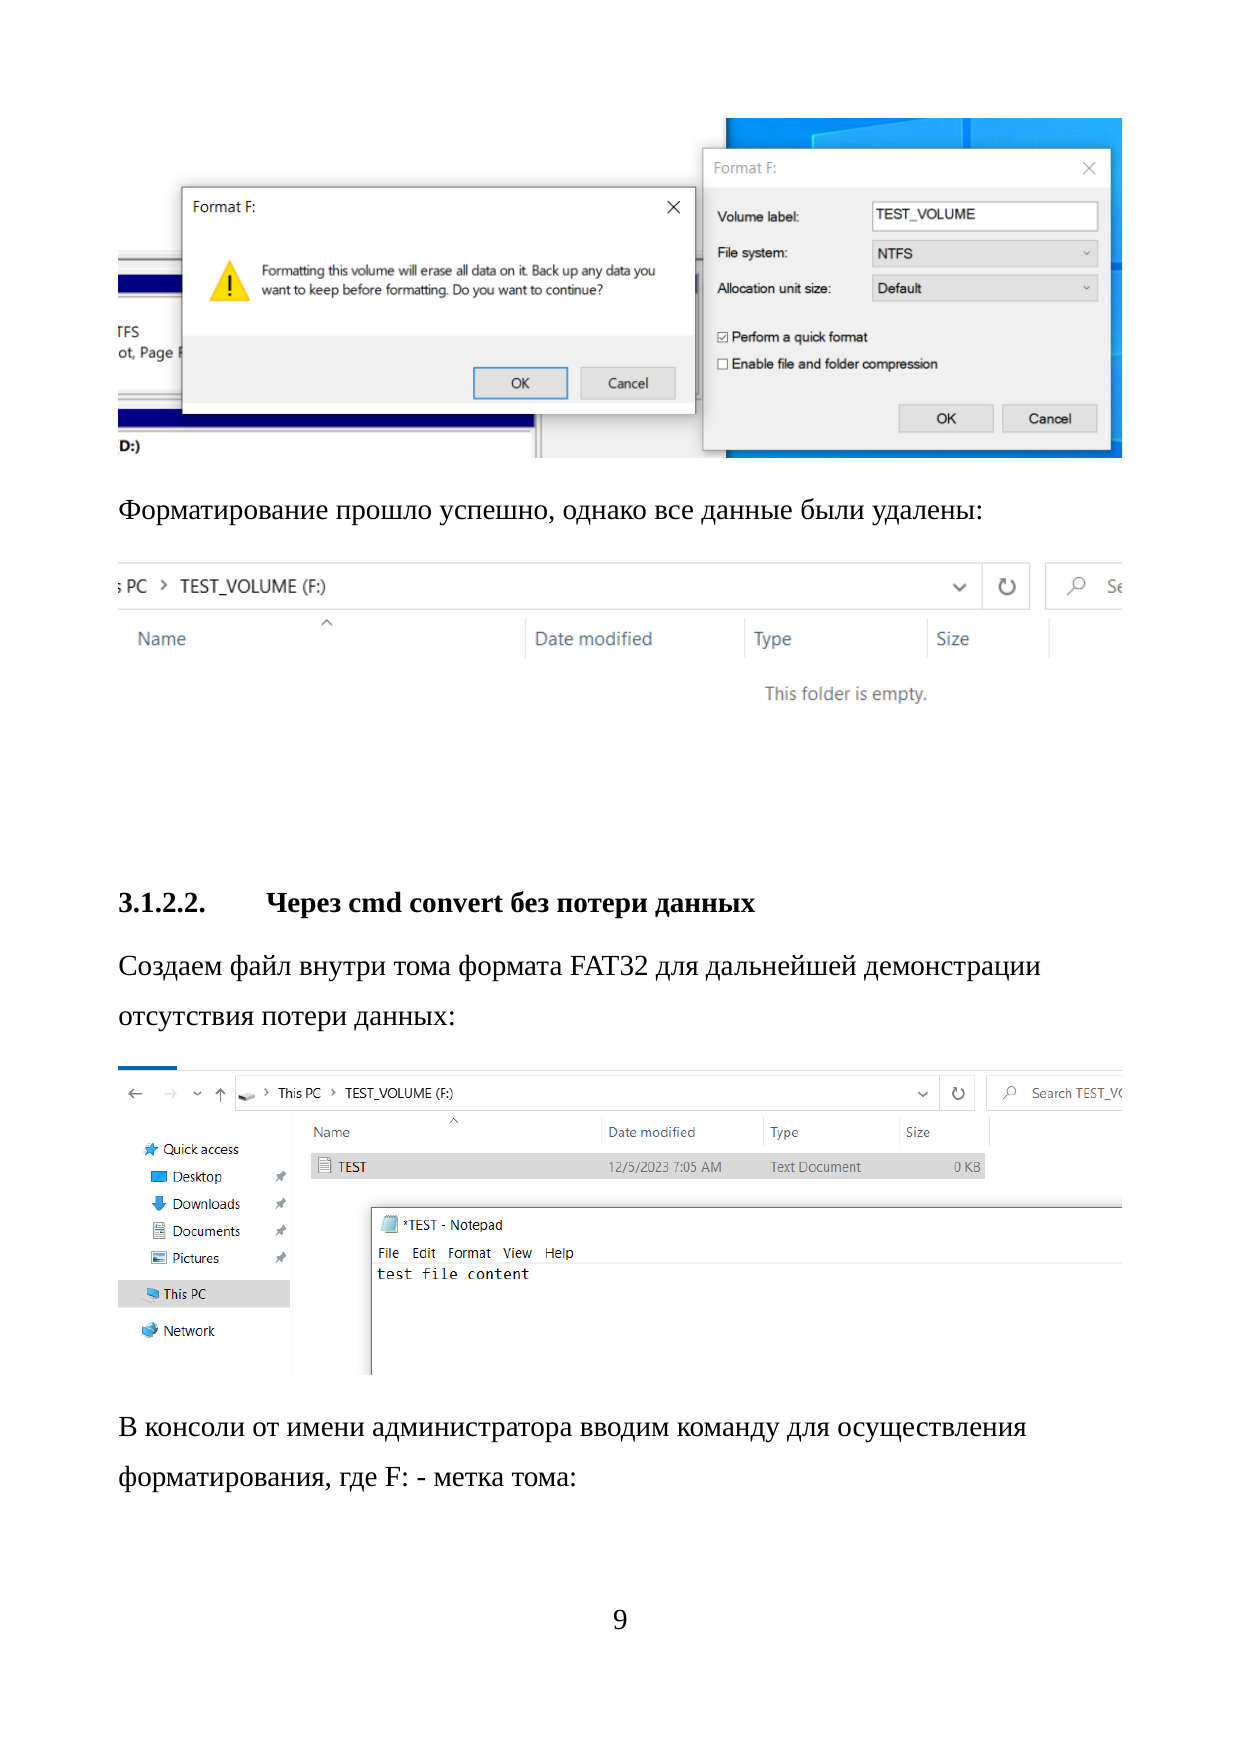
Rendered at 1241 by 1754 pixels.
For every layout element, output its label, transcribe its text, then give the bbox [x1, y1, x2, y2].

subtitle Через cmd convert без потери данных [118, 885, 1122, 919]
text В консоли от имени администратора вводим команду для осуществления форматирования, где F: - метка тома: [118, 1409, 1122, 1493]
text Создаем файл внутри тома формата FAT32 для дальнейшей демонстрации отсутствия потери данных: [118, 948, 1122, 1032]
picture [118, 118, 1123, 458]
text Форматирование прошло успешно, однако все данные были удалены: [118, 492, 1122, 526]
picture [118, 560, 1123, 838]
picture [118, 1066, 1123, 1375]
